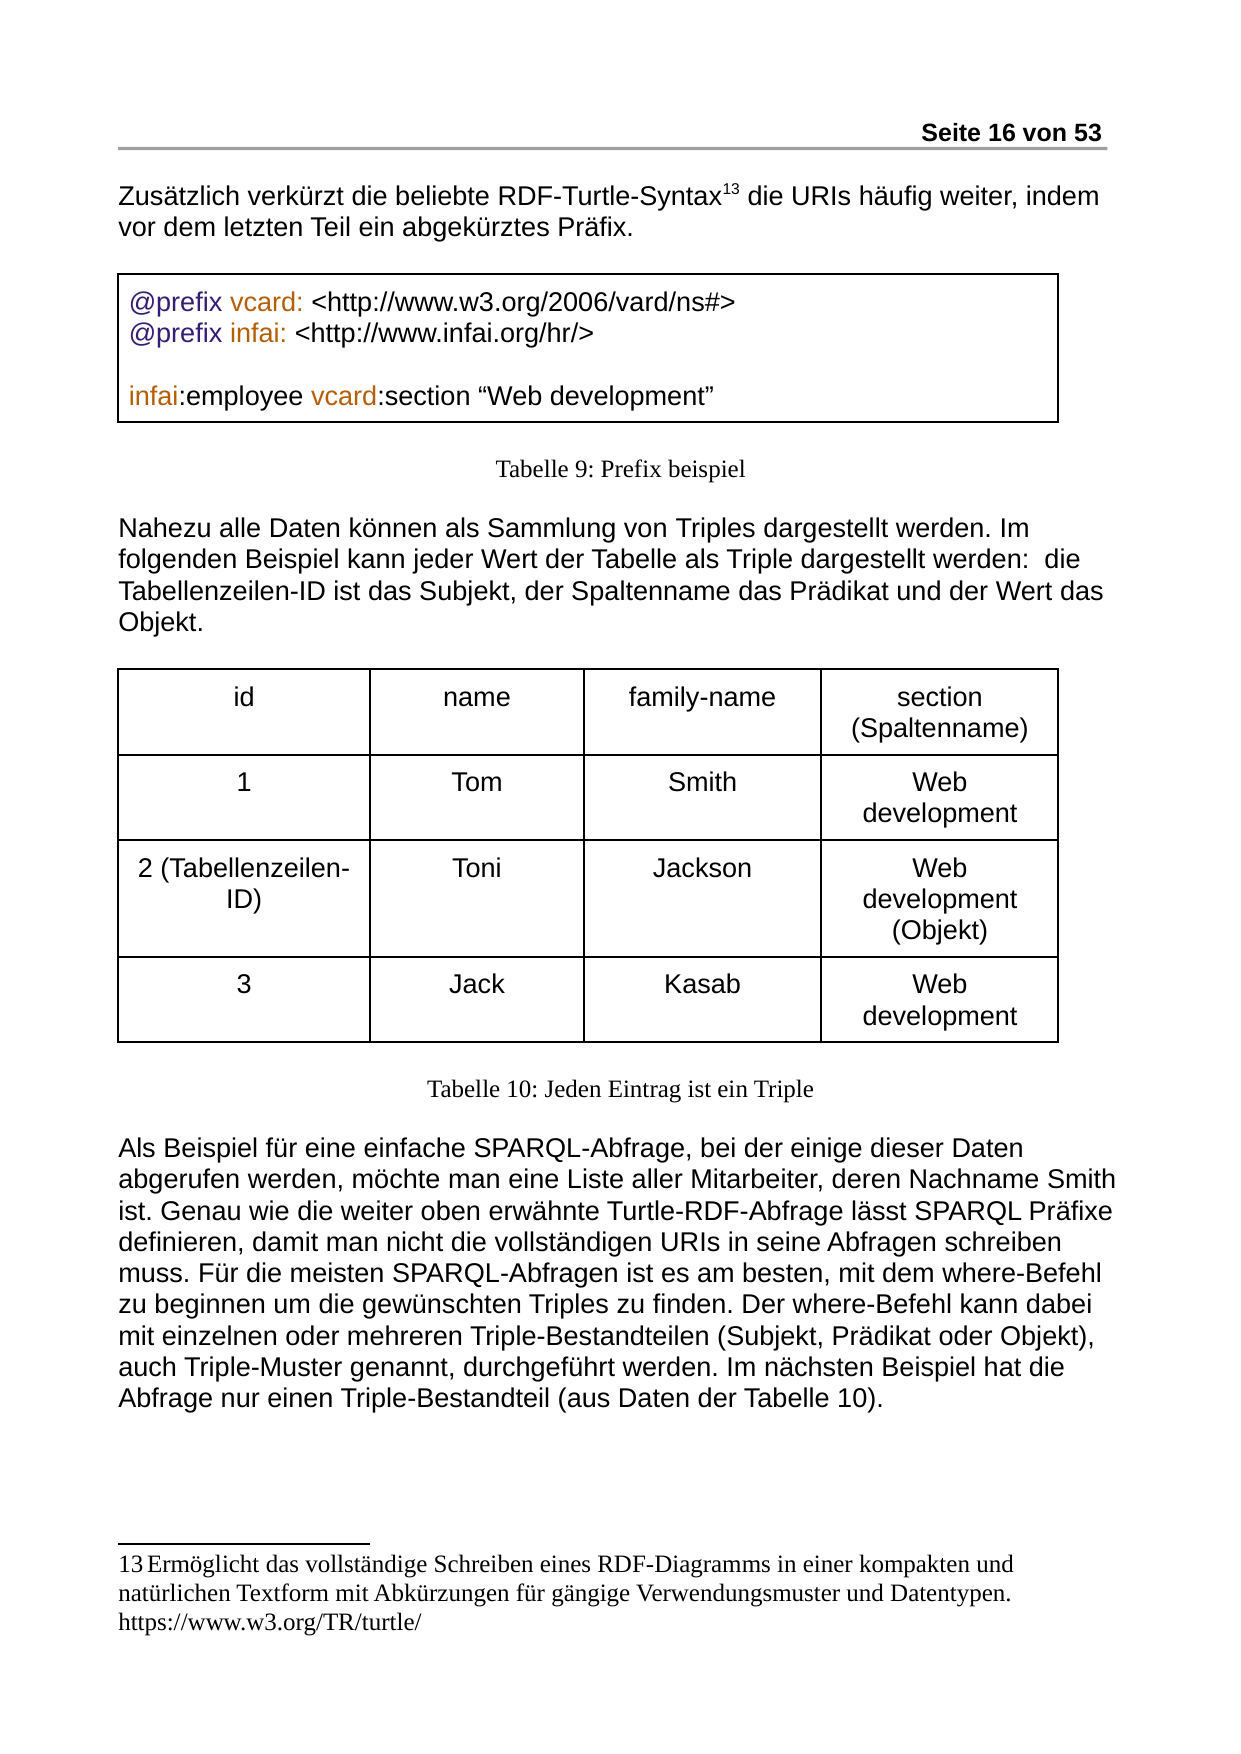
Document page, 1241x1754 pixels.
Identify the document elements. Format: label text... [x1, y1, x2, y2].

text Ermöglicht das vollständige Schreiben eines RDF-Diagramms in einer kompakten und natürlichen Textform mit Abkürzungen für gängige Verwendungsmuster und Datentypen. https://www.w3.org/TR/turtle/ [118, 1549, 1123, 1636]
table_header name [371, 670, 583, 754]
table_cell Smith [585, 756, 820, 839]
text Zusätzlich verkürzt die beliebte RDF-Turtle-Syntax die URIs häufig weiter, indem vor dem letzten Teil ein abgekürztes Präfix. [118, 180, 1123, 242]
table_header id [119, 670, 369, 754]
text Nahezu alle Daten können als Sammlung von Triples dargestellt werden. Im folgenden Beispiel kann jeder Wert der Tabelle als Triple dargestellt werden: die Tabellenzeilen-ID ist das Subjekt, der Spaltenname das Prädikat und der Wert das Objekt. [118, 512, 1123, 637]
table_header @prefix vcard: <http://www.w3.org/2006/vard/ns#> @prefix infai: <http://www.infai.org/hr/> infai:employee vcard:section “Web development” [119, 275, 1057, 421]
text Tabelle 10: Jeden Eintrag ist ein Triple [118, 1074, 1123, 1103]
text Als Beispiel für eine einfache SPARQL-Abfrage, bei der einige dieser Daten abgerufen werden, möchte man eine Liste aller Mitarbeiter, deren Nachname Smith ist. Genau wie die weiter oben erwähnte Turtle-RDF-Abfrage lässt SPARQL Präfixe definieren, damit man nicht die vollständigen URIs in seine Abfragen schreiben muss. Für die meisten SPARQL-Abfragen ist es am besten, mit dem where-Befehl zu beginnen um die gewünschten Triples zu finden. Der where-Befehl kann dabei mit einzelnen oder mehreren Triple-Bestandteilen (Subjekt, Prädikat oder Objekt), auch Triple-Muster genannt, durchgeführt werden. Im nächsten Beispiel hat die Abfrage nur einen Triple-Bestandteil (aus Daten der Tabelle 10). [118, 1132, 1123, 1413]
table_cell Web development (Objekt) [822, 841, 1057, 956]
table_header family-name [585, 670, 820, 754]
table_cell Kasab [585, 958, 820, 1041]
table_cell 3 [119, 958, 369, 1041]
table_cell Toni [371, 841, 583, 956]
table_cell 2 (Tabellenzeilen-ID) [119, 841, 369, 956]
table_header section (Spaltenname) [822, 670, 1057, 754]
table_cell Jackson [585, 841, 820, 956]
table_cell Tom [371, 756, 583, 839]
table_cell 1 [119, 756, 369, 839]
table_cell Web development [822, 958, 1057, 1041]
table_cell Web development [822, 756, 1057, 839]
table_cell Jack [371, 958, 583, 1041]
text Tabelle 9: Prefix beispiel [118, 454, 1123, 483]
